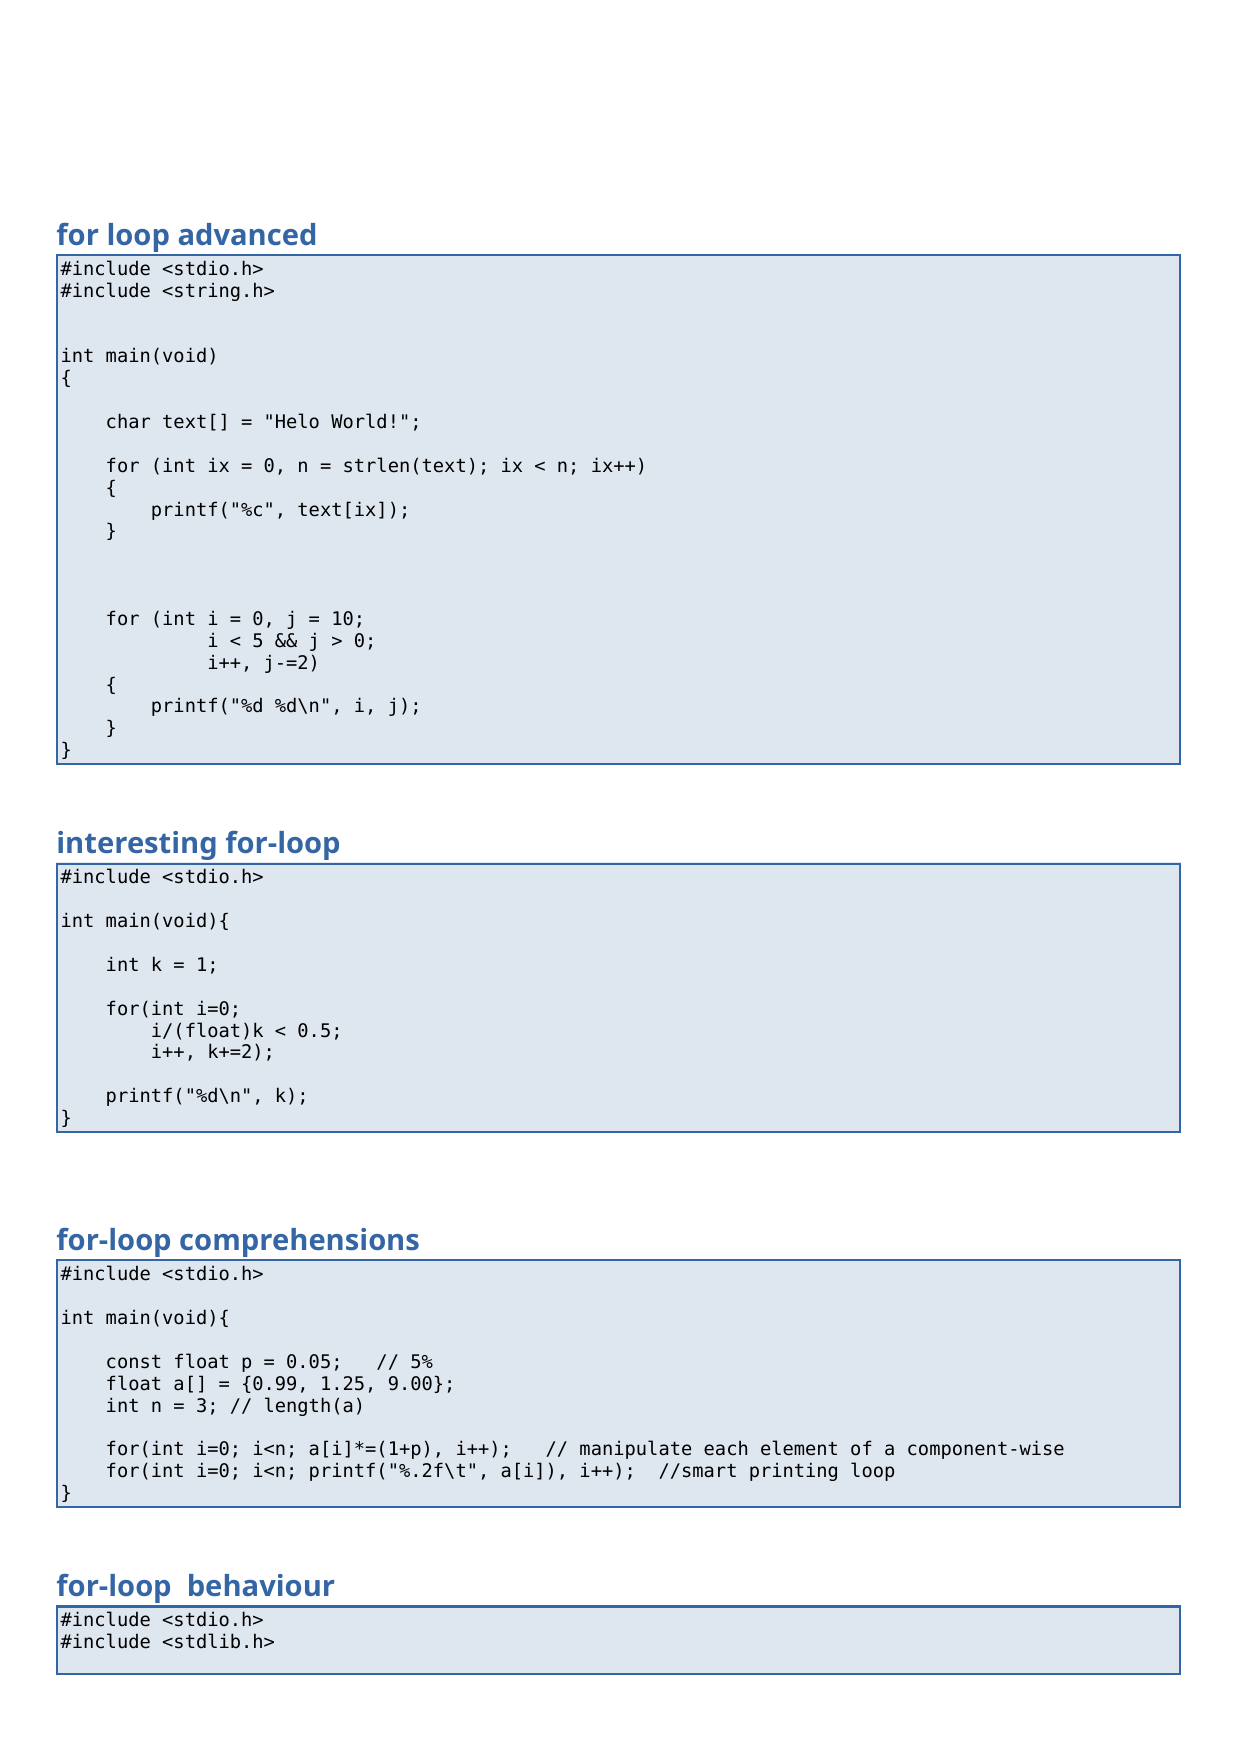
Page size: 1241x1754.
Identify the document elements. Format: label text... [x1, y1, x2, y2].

text #include <stdio.h> [58, 256, 1179, 276]
text int main(void){ [58, 906, 1179, 928]
text printf("%d %d\n", i, j); [58, 691, 1179, 713]
text i++, k+=2); [58, 1037, 1179, 1059]
text char text[] = "Helo World!"; [58, 407, 1179, 429]
text #include <stdlib.h> [58, 1627, 1179, 1649]
text int main(void){ [58, 1303, 1179, 1325]
text int k = 1; [58, 950, 1179, 972]
text #include <stdio.h> [58, 1608, 1179, 1627]
text float a[] = {0.99, 1.25, 9.00}; [58, 1368, 1179, 1390]
text { [58, 472, 1179, 494]
text #include <stdio.h> [58, 1261, 1179, 1281]
text } [58, 1478, 1179, 1506]
text for (int i = 0, j = 10; [58, 604, 1179, 626]
text } [58, 735, 1179, 763]
text } [58, 1103, 1179, 1131]
text const float p = 0.05; // 5% [58, 1347, 1179, 1368]
text i/(float)k < 0.5; [58, 1016, 1179, 1037]
text #include <string.h> [58, 276, 1179, 297]
text for (int ix = 0, n = strlen(text); ix < n; ix++) [58, 451, 1179, 472]
text i < 5 && j > 0; [58, 626, 1179, 647]
text { [58, 669, 1179, 691]
title for-loop comprehensions [56, 1219, 1181, 1259]
text } [58, 713, 1179, 735]
text int n = 3; // length(a) [58, 1390, 1179, 1412]
text i++, j-=2) [58, 647, 1179, 669]
text #include <stdio.h> [58, 865, 1179, 884]
text } [58, 516, 1179, 538]
text int main(void) [58, 341, 1179, 363]
title for loop advanced [56, 214, 1181, 254]
text { [58, 363, 1179, 385]
text printf("%c", text[ix]); [58, 494, 1179, 516]
text for(int i=0; [58, 994, 1179, 1016]
text for(int i=0; i<n; printf("%.2f\t", a[i]), i++); //smart printing loop [58, 1456, 1179, 1478]
text printf("%d\n", k); [58, 1081, 1179, 1103]
title interesting for-loop [56, 823, 1181, 862]
text for(int i=0; i<n; a[i]*=(1+p), i++); // manipulate each element of a component-wise [58, 1434, 1179, 1456]
title for-loop behaviour [56, 1566, 1181, 1605]
